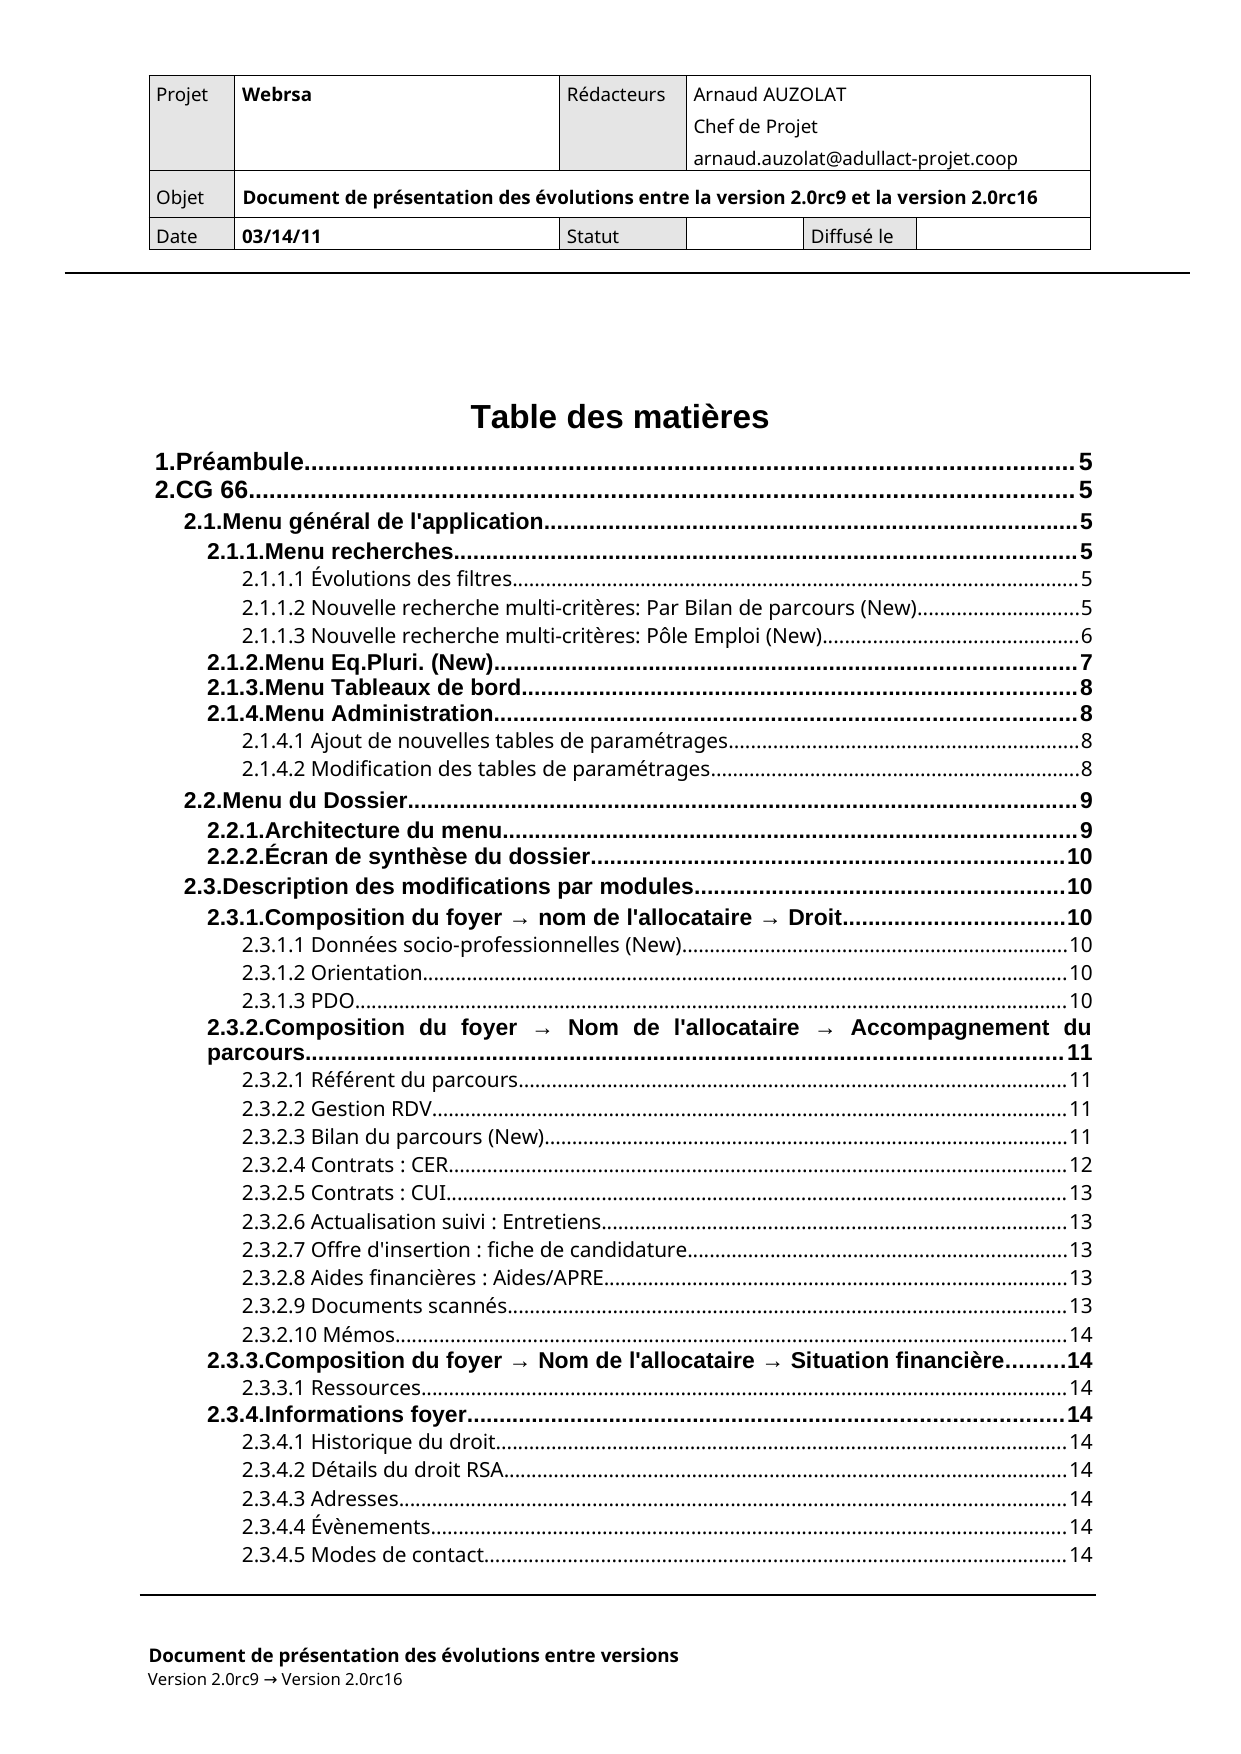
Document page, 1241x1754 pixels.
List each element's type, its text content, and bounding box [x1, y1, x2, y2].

text 2.3.2.1 Référent du parcours 11 [236, 1066, 1092, 1094]
text 2.1.4.1 Ajout de nouvelles tables de paramétrages 8 [236, 726, 1092, 754]
subtitle Table des matières [148, 398, 1092, 435]
text 2.3.2.6 Actualisation suivi : Entretiens 13 [236, 1207, 1092, 1235]
text 2.3.Description des modifications par modules 10 [177, 874, 1092, 899]
text 2.3.2.5 Contrats : CUI 13 [236, 1178, 1092, 1207]
text 2.3.2.7 Offre d'insertion : fiche de candidature 13 [236, 1235, 1092, 1263]
text 2.3.1.2 Orientation 10 [236, 958, 1092, 986]
text 2.3.2.2 Gestion RDV 11 [236, 1094, 1092, 1122]
text 2.2.2.Écran de synthèse du dossier 10 [207, 843, 1092, 869]
text 2.3.2.9 Documents scannés 13 [236, 1291, 1092, 1320]
text 2.1.Menu général de l'application 5 [177, 508, 1092, 534]
text 2.3.2.8 Aides financières : Aides/APRE 13 [236, 1263, 1092, 1291]
text 2.2.1.Architecture du menu 9 [207, 818, 1092, 843]
text 2.1.1.3 Nouvelle recherche multi-critères: Pôle Emploi (New) 6 [236, 621, 1092, 649]
text 2.CG 66 5 [148, 476, 1092, 503]
text 2.3.4.2 Détails du droit RSA 14 [236, 1455, 1092, 1484]
text 2.3.2.4 Contrats : CER 12 [236, 1150, 1092, 1178]
text 2.3.4.4 Évènements 14 [236, 1512, 1092, 1540]
text 2.3.1.3 PDO 10 [236, 986, 1092, 1014]
text 2.1.1.1 Évolutions des filtres 5 [236, 564, 1092, 593]
text 2.3.4.3 Adresses 14 [236, 1484, 1092, 1512]
text 2.3.2.3 Bilan du parcours (New) 11 [236, 1122, 1092, 1150]
text 2.3.4.5 Modes de contact 14 [236, 1540, 1092, 1568]
text 2.2.Menu du Dossier 9 [177, 787, 1092, 813]
text 2.3.4.1 Historique du droit 14 [236, 1427, 1092, 1455]
text 2.1.3.Menu Tableaux de bord 8 [207, 675, 1092, 700]
text 2.1.1.Menu recherches 5 [207, 539, 1092, 564]
text 2.1.1.2 Nouvelle recherche multi-critères: Par Bilan de parcours (New) 5 [236, 593, 1092, 621]
text 2.1.4.Menu Administration 8 [207, 700, 1092, 726]
text 2.1.2.Menu Eq.Pluri. (New) 7 [207, 649, 1092, 675]
text 2.3.1.Composition du foyer → nom de l'allocataire → Droit 10 [207, 904, 1092, 930]
text 2.3.3.1 Ressources 14 [236, 1373, 1092, 1402]
text 2.3.3.Composition du foyer → Nom de l'allocataire → Situation financière 14 [207, 1348, 1092, 1373]
text 2.3.2.Composition du foyer → Nom de l'allocataire → Accompagnement du parcours 11 [207, 1014, 1092, 1066]
text 2.1.4.2 Modification des tables de paramétrages 8 [236, 754, 1092, 782]
text 2.3.2.10 Mémos 14 [236, 1320, 1092, 1348]
text 2.3.4.Informations foyer 14 [207, 1402, 1092, 1427]
text 2.3.1.1 Données socio-professionnelles (New) 10 [236, 930, 1092, 958]
text 1.Préambule 5 [148, 447, 1092, 476]
